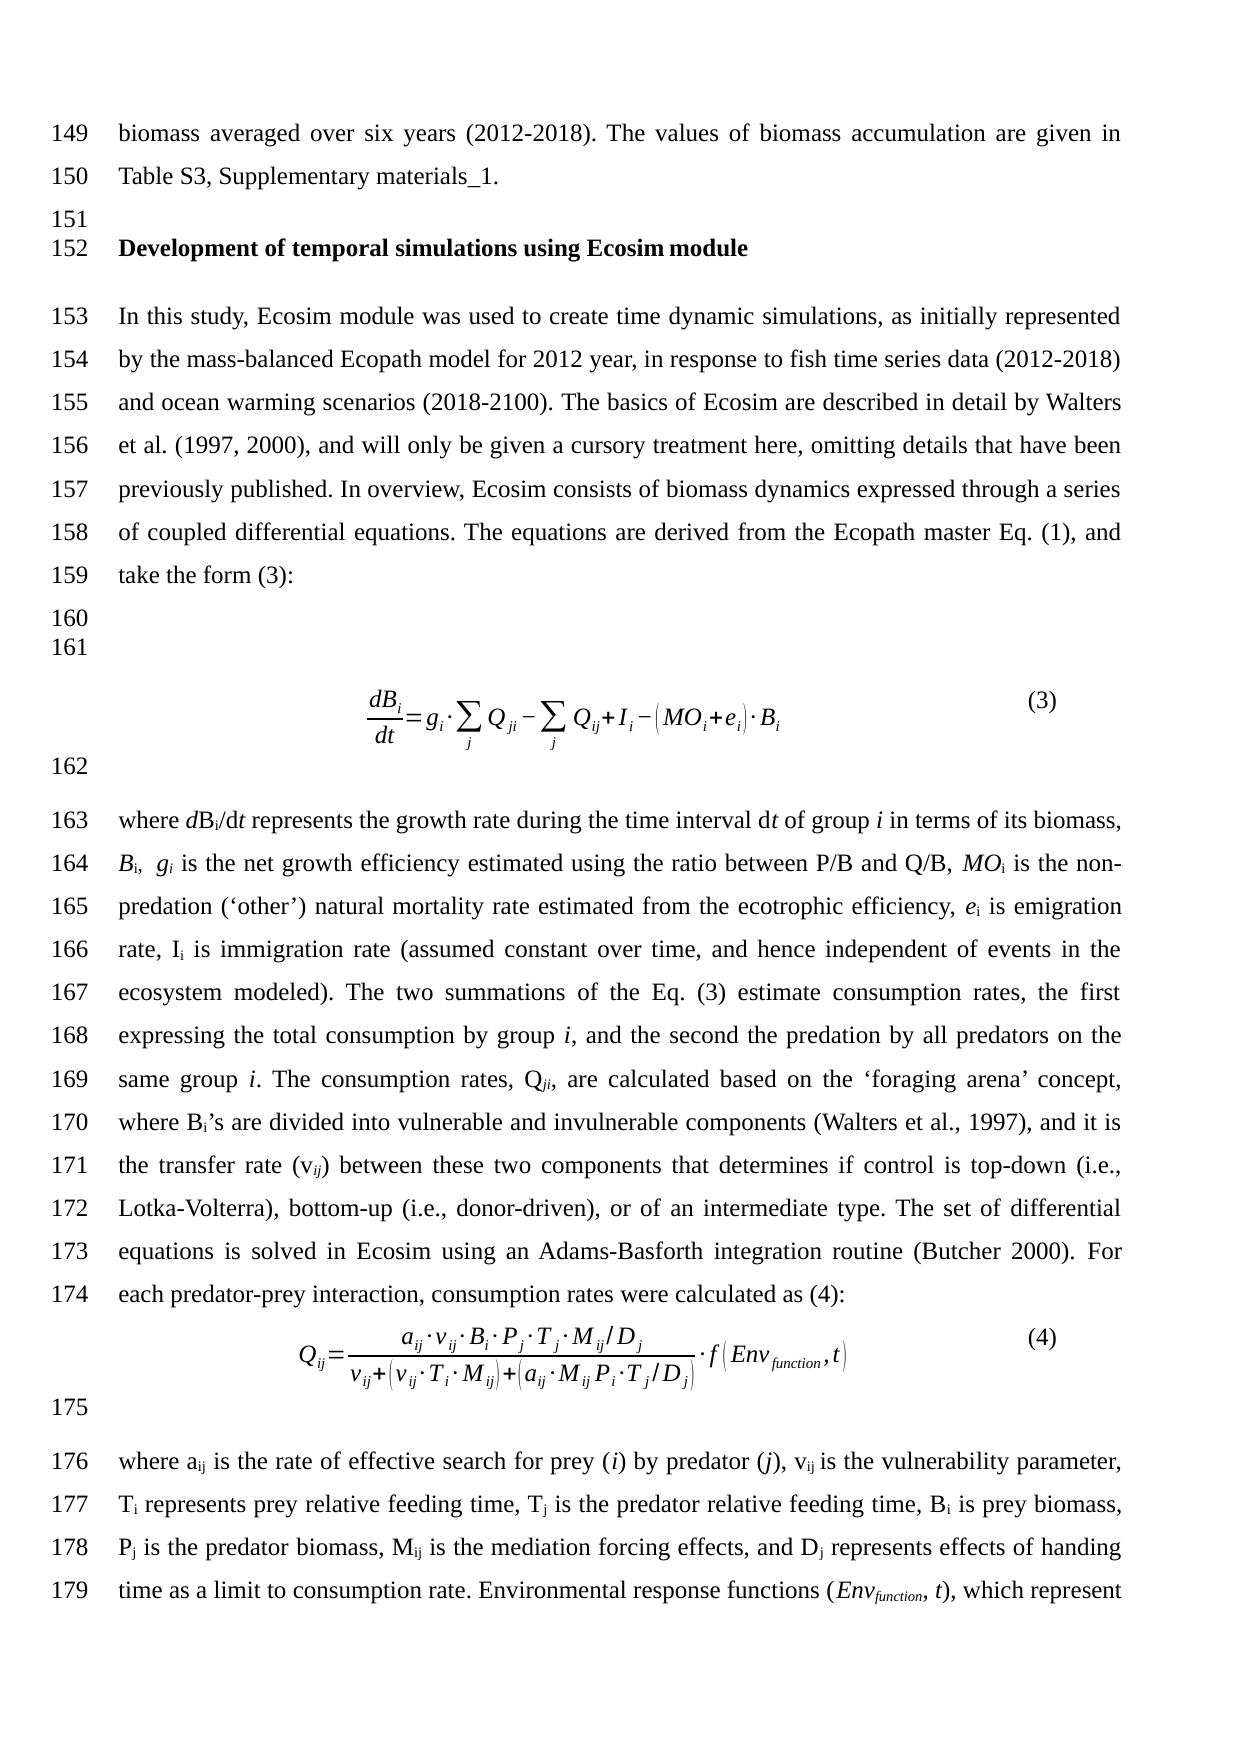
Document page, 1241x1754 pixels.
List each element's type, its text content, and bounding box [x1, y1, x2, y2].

text biomass averaged over six years (2012-2018). The values of biomass accumulation are given in Table S3, Supplementary materials_1. [118, 118, 1122, 190]
table_header [118, 686, 1028, 751]
table_header [118, 1323, 1028, 1392]
text where dBi/dt represents the growth rate during the time interval dt of group i in terms of its biomass, Bi, gi is the net growth efficiency estimated using the ratio between P/B and Q/B, MOi is the non-predation (‘other’) natural mortality rate estimated from the ecotrophic efficiency, ei is emigration rate, Ii is immigration rate (assumed constant over time, and hence independent of events in the ecosystem modeled). The two summations of the Eq. (3) estimate consumption rates, the first expressing the total consumption by group i, and the second the predation by all predators on the same group i. The consumption rates, Qji, are calculated based on the ‘foraging arena’ concept, where Bi’s are divided into vulnerable and invulnerable components (Walters et al., 1997), and it is the transfer rate (vij) between these two components that determines if control is top-down (i.e., Lotka-Volterra), bottom-up (i.e., donor-driven), or of an intermediate type. The set of differential equations is solved in Ecosim using an Adams-Basforth integration routine (Butcher 2000). For each predator-prey interaction, consumption rates were calculated as (4): [118, 805, 1122, 1308]
text In this study, Ecosim module was used to create time dynamic simulations, as initially represented by the mass-balanced Ecopath model for 2012 year, in response to fish time series data (2012-2018) and ocean warming scenarios (2018-2100). The basics of Ecosim are described in detail by Walters et al. (1997, 2000), and will only be given a cursory treatment here, omitting details that have been previously published. In overview, Ecosim consists of biomass dynamics expressed through a series of coupled differential equations. The equations are derived from the Ecopath master Eq. (1), and take the form (3): [118, 301, 1122, 589]
table_header (4) [1028, 1323, 1122, 1392]
table_header (3) [1028, 686, 1122, 751]
text where aij is the rate of effective search for prey (i) by predator (j), vij is the vulnerability parameter, Ti represents prey relative feeding time, Tj is the predator relative feeding time, Bi is prey biomass, Pj is the predator biomass, Mij is the mediation forcing effects, and Dj represents effects of handing time as a limit to consumption rate. Environmental response functions (Envfunction, t), which represent [118, 1446, 1122, 1604]
text Development of temporal simulations using Ecosim module [118, 233, 1122, 262]
